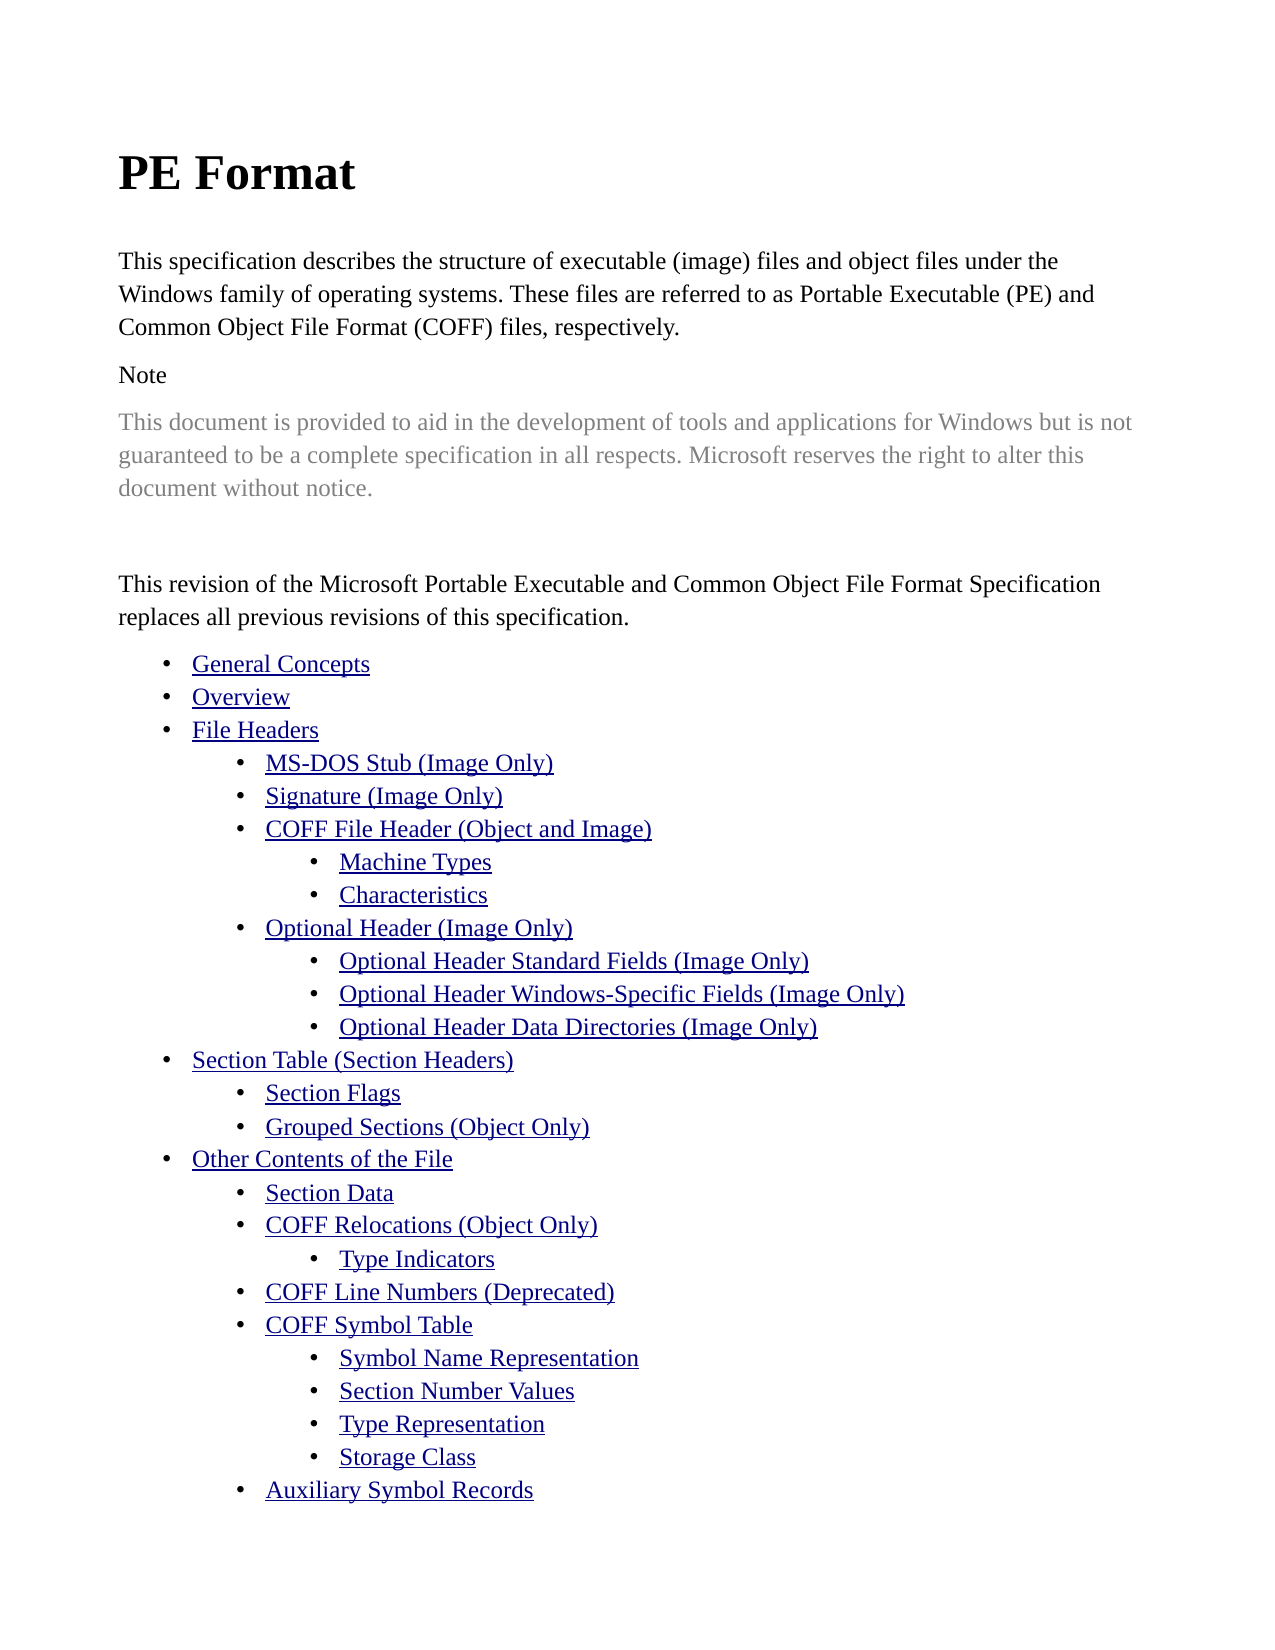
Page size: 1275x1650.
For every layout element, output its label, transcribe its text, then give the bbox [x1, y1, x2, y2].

list Section Data [236, 1178, 1157, 1206]
list Overview [162, 682, 1157, 711]
list Symbol Name Representation [309, 1343, 1157, 1371]
text Note [118, 360, 1157, 388]
list COFF Line Numbers (Deprecated) [236, 1277, 1157, 1305]
list COFF Symbol Table [236, 1310, 1157, 1338]
list Storage Class [309, 1442, 1157, 1471]
list Optional Header Windows-Specific Fields (Image Only) [309, 979, 1157, 1008]
list Other Contents of the File [162, 1144, 1157, 1173]
subtitle PE Format [118, 143, 1157, 201]
list COFF Relocations (Object Only) [236, 1211, 1157, 1239]
list Section Flags [236, 1078, 1157, 1107]
list Signature (Image Only) [236, 781, 1157, 810]
list MS-DOS Stub (Image Only) [236, 748, 1157, 777]
list Auxiliary Symbol Records [236, 1475, 1157, 1503]
list Optional Header (Image Only) [236, 913, 1157, 942]
list Grouped Sections (Object Only) [236, 1112, 1157, 1140]
list File Headers [162, 715, 1157, 744]
text This revision of the Microsoft Portable Executable and Common Object File Format Specification replaces all previous revisions of this specification. [118, 569, 1157, 630]
list Section Table (Section Headers) [162, 1046, 1157, 1074]
list Type Indicators [309, 1244, 1157, 1272]
list Type Representation [309, 1409, 1157, 1437]
list Optional Header Standard Fields (Image Only) [309, 946, 1157, 975]
list Optional Header Data Directories (Image Only) [309, 1012, 1157, 1041]
list General Concepts [162, 649, 1157, 678]
list COFF File Header (Object and Image) [236, 814, 1157, 843]
list Characteristics [309, 880, 1157, 909]
list Machine Types [309, 847, 1157, 876]
text This document is provided to aid in the development of tools and applications for Windows but is not guaranteed to be a complete specification in all respects. Microsoft reserves the right to alter this document without notice. [118, 407, 1157, 502]
list Section Number Values [309, 1376, 1157, 1404]
text This specification describes the structure of executable (image) files and object files under the Windows family of operating systems. These files are referred to as Portable Executable (PE) and Common Object File Format (COFF) files, respectively. [118, 246, 1157, 341]
